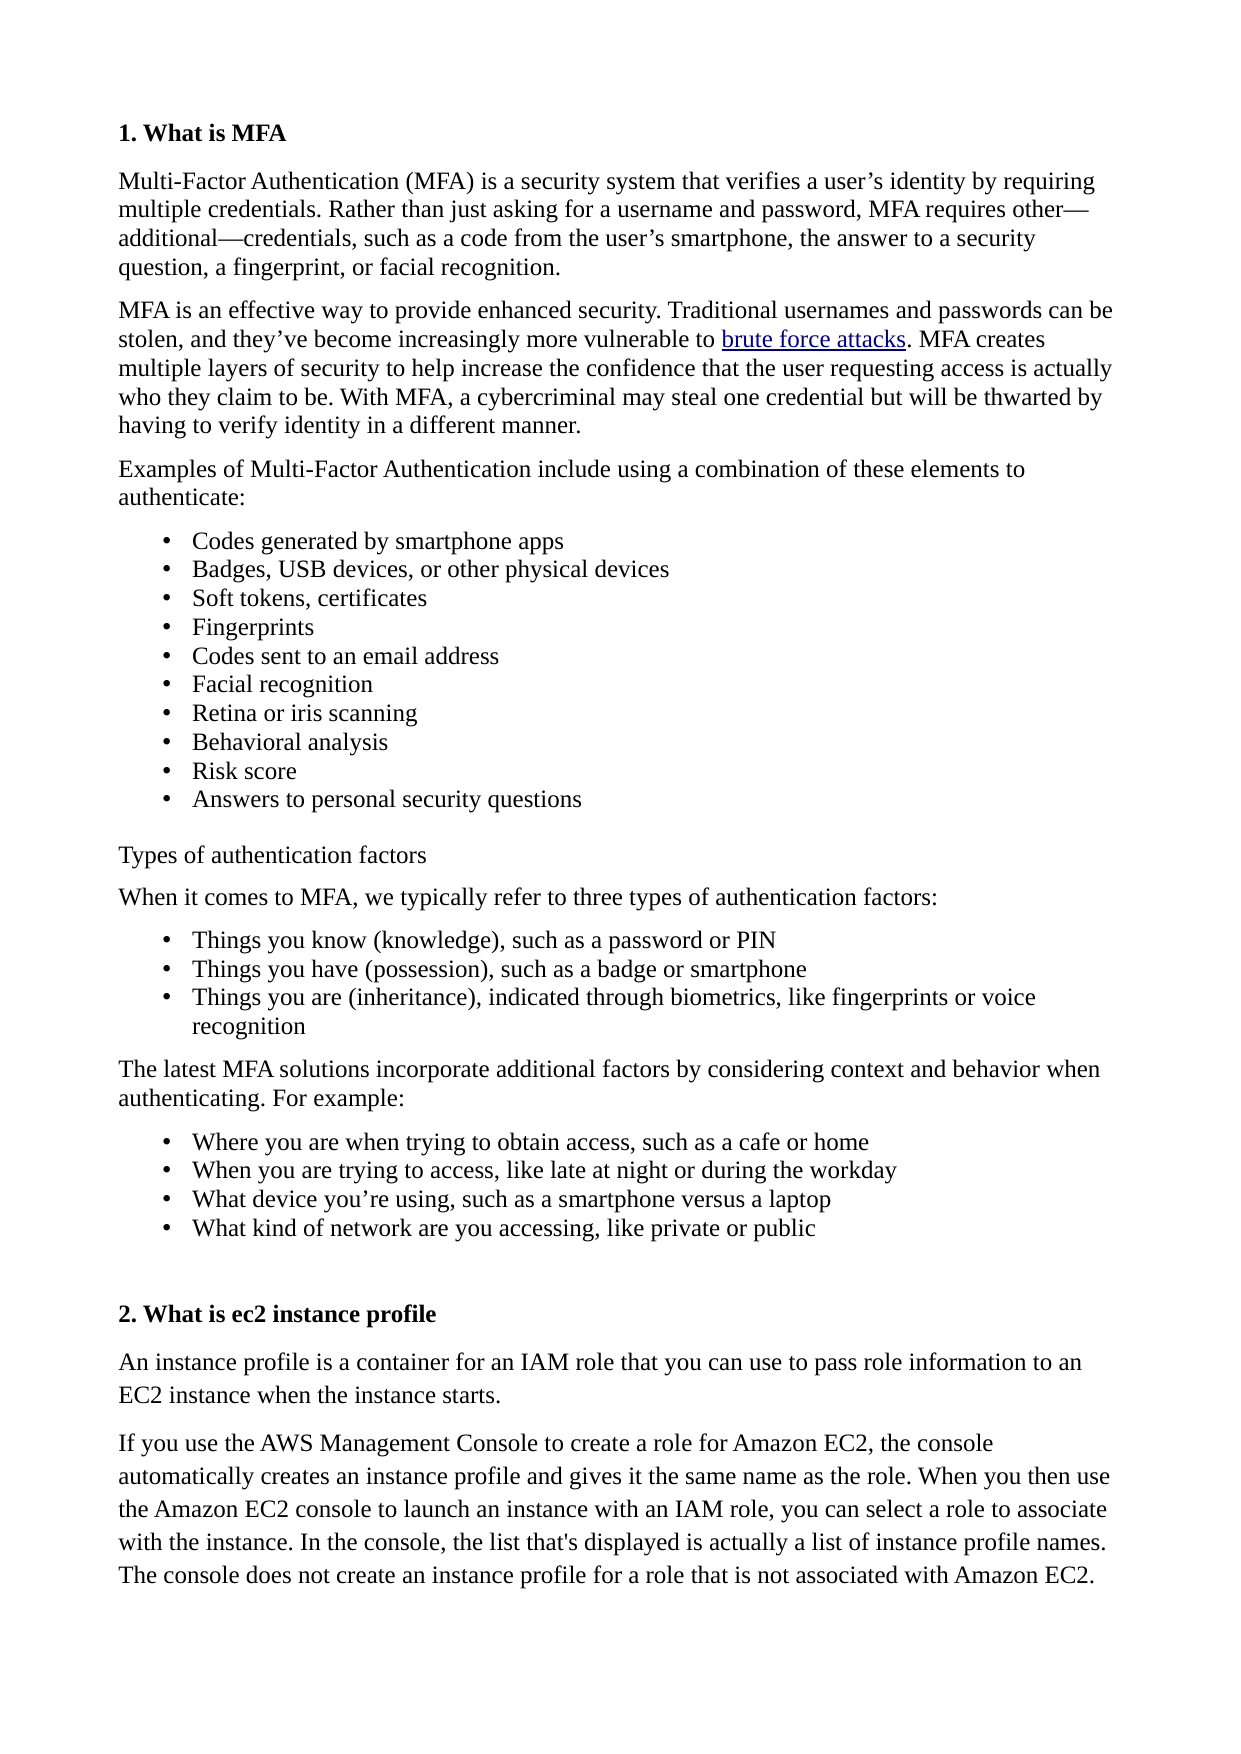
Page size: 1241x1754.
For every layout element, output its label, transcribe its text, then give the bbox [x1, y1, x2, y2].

list What device you’re using, such as a smartphone versus a laptop [162, 1184, 1122, 1213]
list Risk score [162, 756, 1122, 784]
list Where you are when trying to obtain access, such as a cafe or home [162, 1127, 1122, 1155]
text 1. What is MFA [118, 118, 1122, 147]
text Multi-Factor Authentication (MFA) is a security system that verifies a user’s identity by requiring multiple credentials. Rather than just asking for a username and password, MFA requires other—additional—credentials, such as a code from the user’s smartphone, the answer to a security question, a fingerprint, or facial recognition. [118, 166, 1122, 281]
text 2. What is ec2 instance profile [118, 1299, 1122, 1328]
list Things you are (inheritance), indicated through biometrics, like fingerprints or voice recognition [162, 982, 1122, 1040]
list Retina or iris scanning [162, 698, 1122, 727]
text MFA is an effective way to provide enhanced security. Traditional usernames and passwords can be stolen, and they’ve become increasingly more vulnerable to brute force attacks. MFA creates multiple layers of security to help increase the confidence that the user requesting access is actually who they claim to be. With MFA, a cybercriminal may steal one credential but will be thwarted by having to verify identity in a different manner. [118, 295, 1122, 439]
text Examples of Multi-Factor Authentication include using a combination of these elements to authenticate: [118, 454, 1122, 511]
list Badges, USB devices, or other physical devices [162, 554, 1122, 583]
list Codes sent to an email address [162, 641, 1122, 669]
text When it comes to MFA, we typically refer to three types of authentication factors: [118, 882, 1122, 910]
list What kind of network are you accessing, like private or public [162, 1213, 1122, 1242]
list Fingerprints [162, 612, 1122, 641]
list When you are trying to access, like late at night or during the workday [162, 1155, 1122, 1184]
subtitle Types of authentication factors [118, 840, 1122, 869]
list Things you have (possession), such as a badge or smartphone [162, 954, 1122, 982]
text If you use the AWS Management Console to create a role for Amazon EC2, the console automatically creates an instance profile and gives it the same name as the role. When you then use the Amazon EC2 console to launch an instance with an IAM role, you can select a role to associate with the instance. In the console, the list that's displayed is actually a list of instance profile names. The console does not create an instance profile for a role that is not associated with Amazon EC2. [118, 1428, 1122, 1588]
list Soft tokens, certificates [162, 583, 1122, 612]
list Facial recognition [162, 669, 1122, 698]
list Behavioral analysis [162, 727, 1122, 756]
text An instance profile is a container for an IAM role that you can use to pass role information to an EC2 instance when the instance starts. [118, 1347, 1122, 1409]
list Things you know (knowledge), such as a password or PIN [162, 925, 1122, 954]
text The latest MFA solutions incorporate additional factors by considering context and behavior when authenticating. For example: [118, 1054, 1122, 1112]
list Codes generated by smartphone apps [162, 526, 1122, 554]
list Answers to personal security questions [162, 784, 1122, 813]
